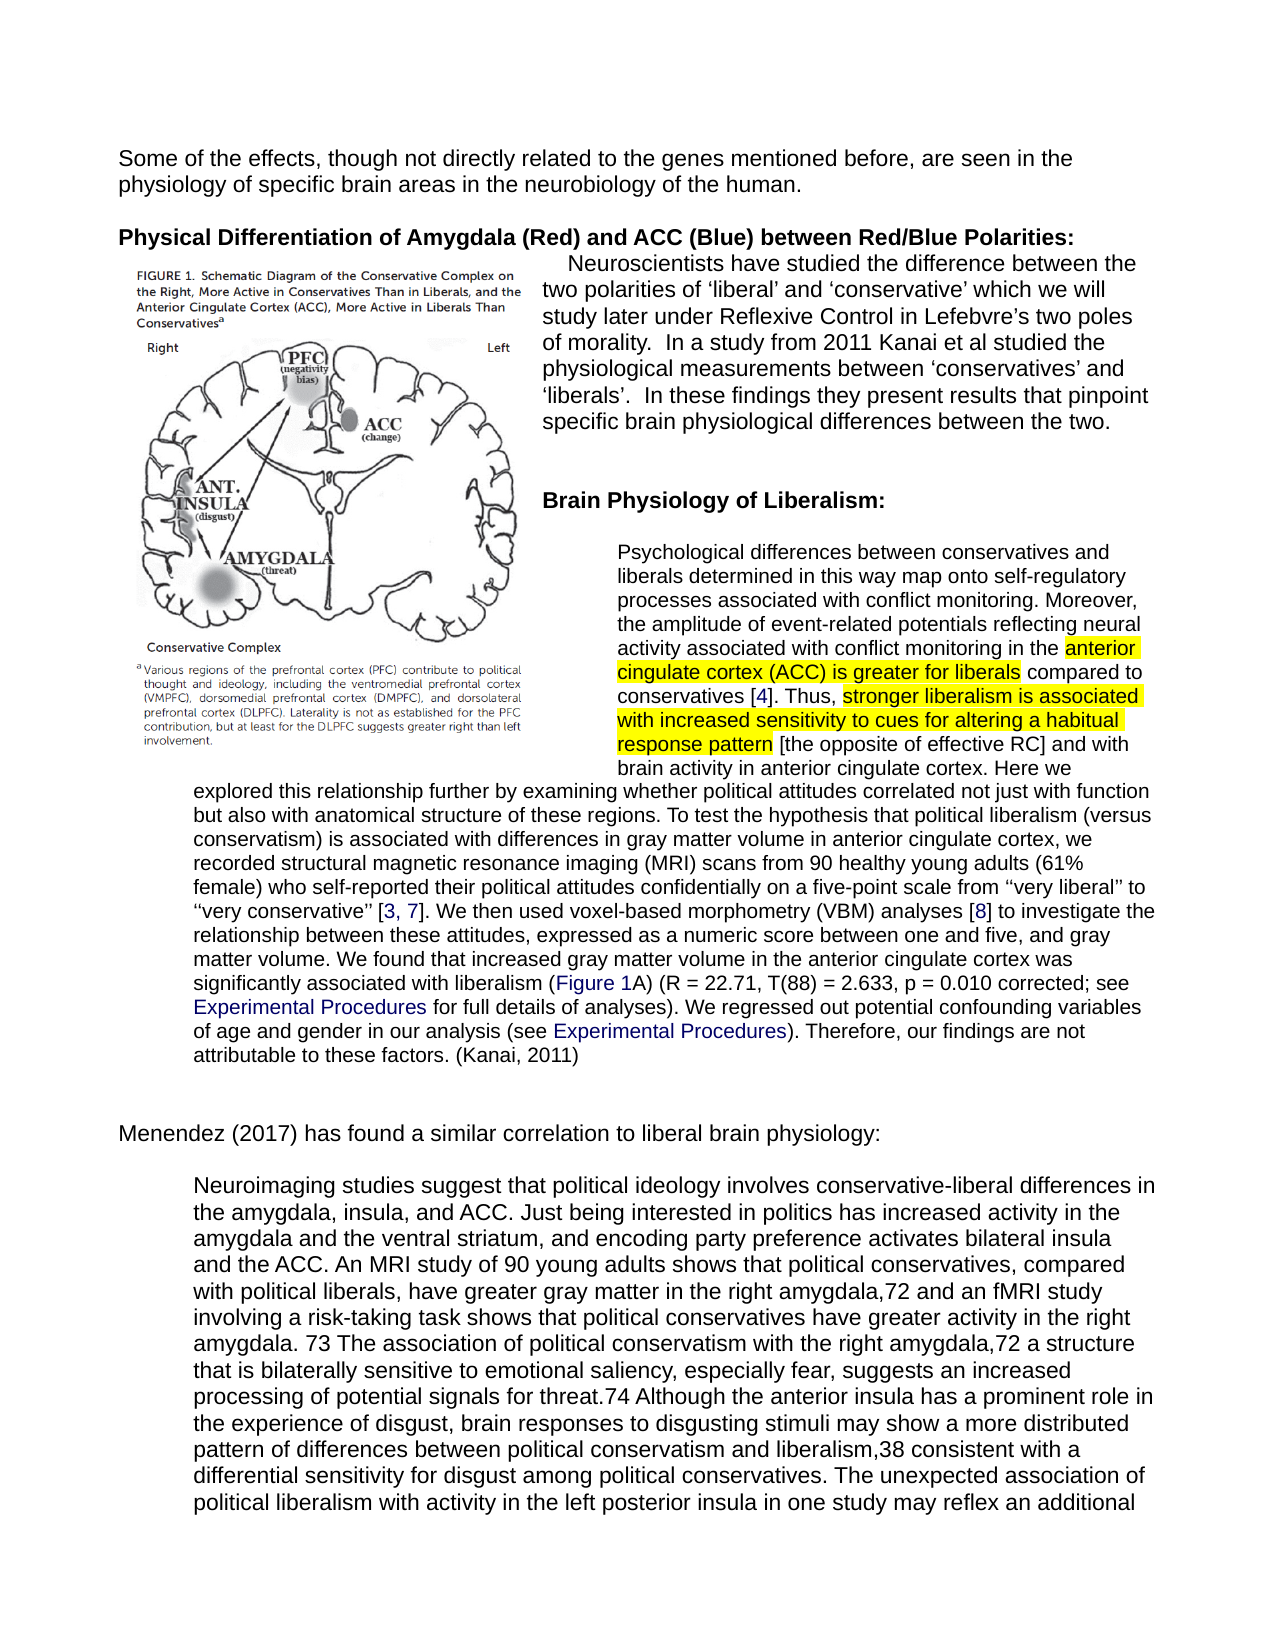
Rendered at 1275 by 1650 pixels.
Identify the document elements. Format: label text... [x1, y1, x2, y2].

text Menendez (2017) has found a similar correlation to liberal brain physiology: [118, 1119, 1157, 1146]
text Neuroimaging studies suggest that political ideology involves conservative-liberal differences in the amygdala, insula, and ACC. Just being interested in politics has increased activity in the amygdala and the ventral striatum, and encoding party preference activates bilateral insula [193, 1172, 1157, 1251]
text and the ACC. An MRI study of 90 young adults shows that political conservatives, compared with political liberals, have greater gray matter in the right amygdala,72 and an fMRI study involving a risk-taking task shows that political conservatives have greater activity in the right amygdala. 73 The association of political conservatism with the right amygdala,72 a structure that is bilaterally sensitive to emotional saliency, especially fear, suggests an increased processing of potential signals for threat.74 Although the anterior insula has a prominent role in the experience of disgust, brain responses to disgusting stimuli may show a more distributed pattern of differences between political conservatism and liberalism,38 consistent with a differential sensitivity for disgust among political conservatives. The unexpected association of political liberalism with activity in the left posterior insula in one study may reflex an additional [193, 1251, 1157, 1515]
text Neuroscientists have studied the difference between the two polarities of ‘liberal’ and ‘conservative’ which we will study later under Reflexive Control in Lefebvre’s two poles of morality. In a study from 2011 Kanai et al studied the physiological measurements between ‘conservatives’ and ‘liberals’. In these findings they present results that pinpoint specific brain physiological differences between the two. [118, 250, 1157, 434]
text Physical Differentiation of Amygdala (Red) and ACC (Blue) between Red/Blue Polarities: [118, 223, 1157, 250]
text Psychological differences between conservatives and liberals determined in this way map onto self-regulatory processes associated with conflict monitoring. Moreover, the amplitude of event-related potentials reflecting neural activity associated with conflict monitoring in the anterior cingulate cortex (ACC) is greater for liberals compared to conservatives [4]. Thus, stronger liberalism is associated with increased sensitivity to cues for altering a habitual response pattern [the opposite of effective RC] and with brain activity in anterior cingulate cortex. Here we explored this relationship further by examining whether political attitudes correlated not just with function but also with anatomical structure of these regions. To test the hypothesis that political liberalism (versus conservatism) is associated with differences in gray matter volume in anterior cingulate cortex, we recorded structural magnetic resonance imaging (MRI) scans from 90 healthy young adults (61% female) who self-reported their political attitudes confidentially on a five-point scale from ‘‘very liberal’’ to ‘‘very conservative’’ [3, 7]. We then used voxel-based morphometry (VBM) analyses [8] to investigate the relationship between these attitudes, expressed as a numeric score between one and five, and gray matter volume. We found that increased gray matter volume in the anterior cingulate cortex was significantly associated with liberalism (Figure 1A) (R = 22.71, T(88) = 2.633, p = 0.010 corrected; see Experimental Procedures for full details of analyses). We regressed out potential confounding variables of age and gender in our analysis (see Experimental Procedures). Therefore, our findings are not attributable to these factors. (Kanai, 2011) [193, 540, 1157, 1067]
text Brain Physiology of Liberalism: [542, 487, 1157, 513]
picture [130, 263, 542, 757]
text Some of the effects, though not directly related to the genes mentioned before, are seen in the physiology of specific brain areas in the neurobiology of the human. [118, 144, 1157, 197]
